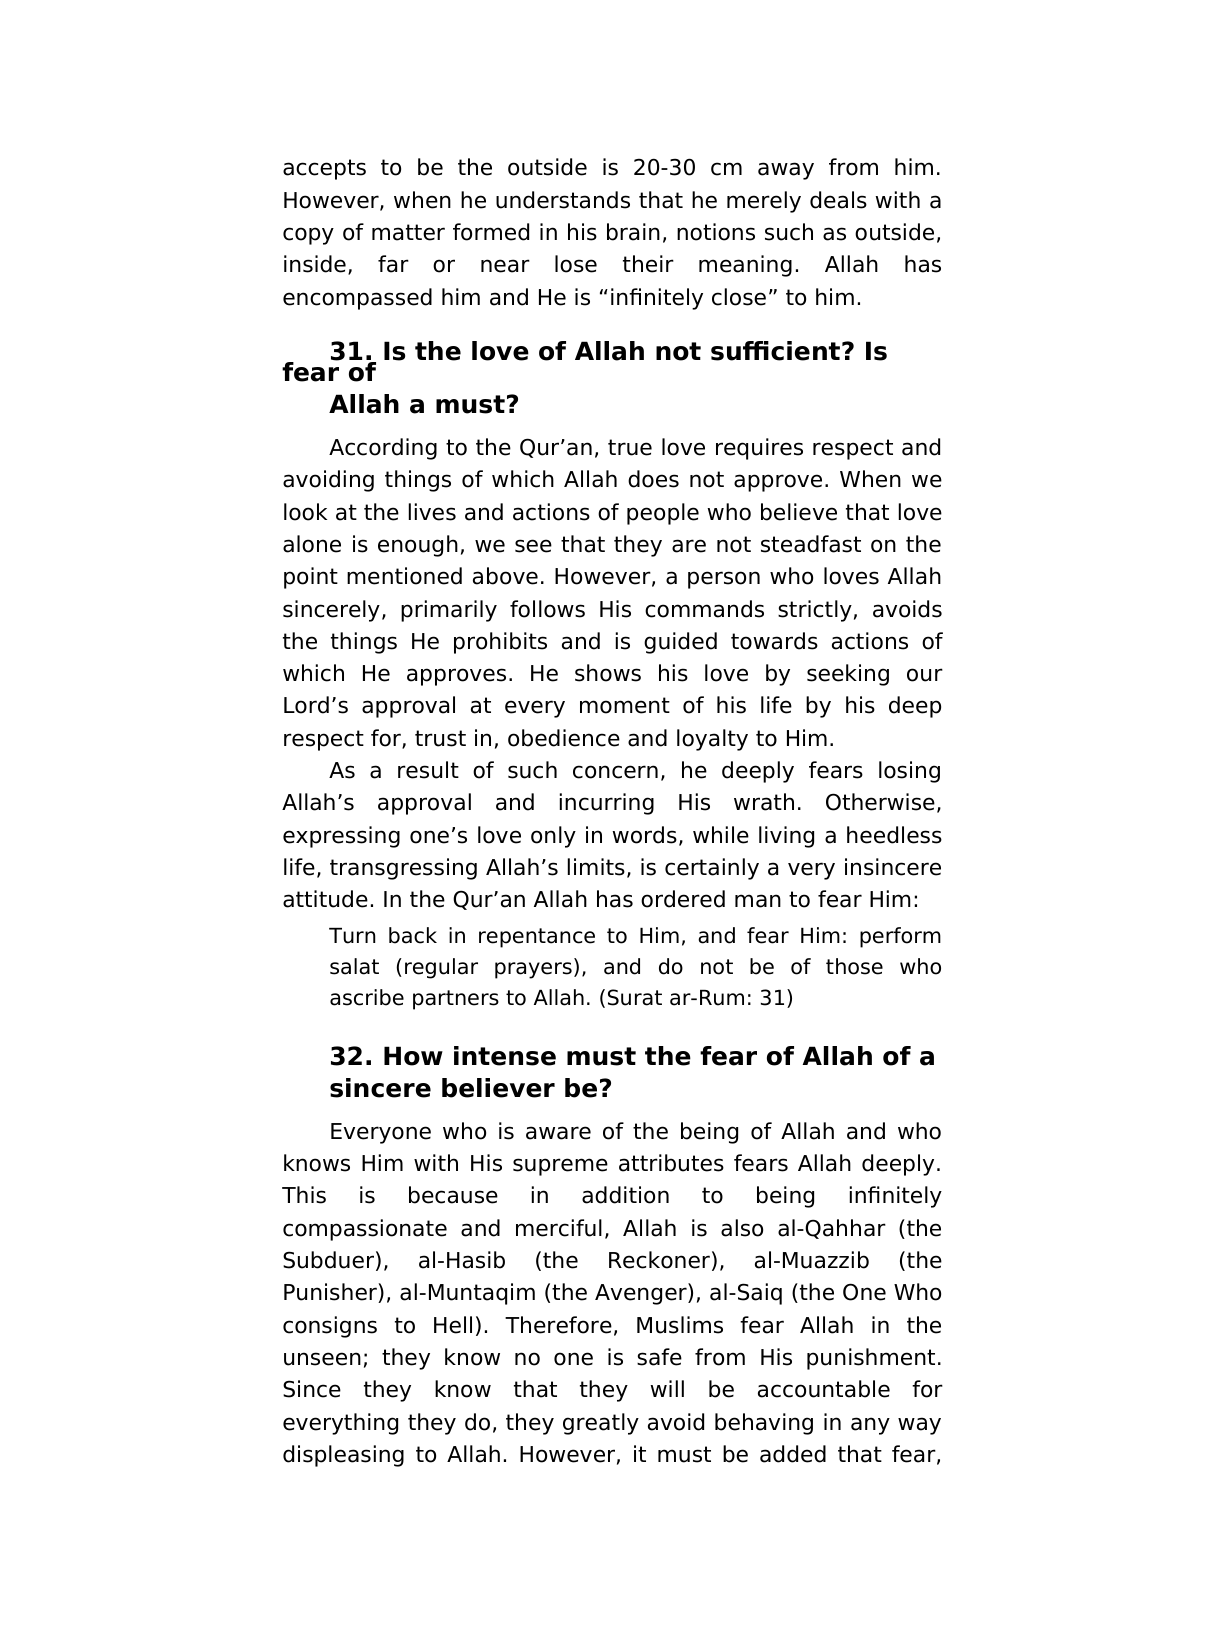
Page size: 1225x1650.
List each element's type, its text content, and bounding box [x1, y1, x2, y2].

text accepts to be the outside is 20-30 cm away from him. However, when he understands that he merely deals with a copy of matter formed in his brain, notions such as outside, inside, far or near lose their meaning. Allah has encompassed him and He is “infinitely close” to him. [282, 150, 943, 311]
text Turn back in repentance to Him, and fear Him: perform salat (regular prayers), and do not be of those who ascribe partners to Allah. (Surat ar-Rum: 31) [329, 918, 943, 1012]
text 31. Is the love of Allah not sufficient? Is fear of [282, 344, 943, 385]
text Everyone who is aware of the being of Allah and who knows Him with His supreme attributes fears Allah deeply. This is because in addition to being infinitely compassionate and merciful, Allah is also al-Qahhar (the Subduer), al-Hasib (the Reckoner), al-Muazzib (the Punisher), al-Muntaqim (the Avenger), al-Saiq (the One Who consigns to Hell). Therefore, Muslims fear Allah in the unseen; they know no one is safe from His punishment. Since they know that they will be accountable for everything they do, they greatly avoid behaving in any way displeasing to Allah. However, it must be added that fear, [282, 1113, 943, 1469]
text According to the Qur’an, true love requires respect and avoiding things of which Allah does not approve. When we look at the lives and actions of people who believe that love alone is enough, we see that they are not steadfast on the point mentioned above. However, a person who loves Allah sincerely, primarily follows His commands strictly, avoids the things He prohibits and is guided towards actions of which He approves. He shows his love by seeking our Lord’s approval at every moment of his life by his deep respect for, trust in, obedience and loyalty to Him. [282, 430, 943, 753]
text Allah a must? [282, 397, 943, 418]
text sincere believer be? [282, 1081, 943, 1102]
text 32. How intense must the fear of Allah of a [282, 1048, 943, 1069]
text As a result of such concern, he deeply fears losing Allah’s approval and incurring His wrath. Otherwise, expressing one’s love only in words, while living a heedless life, transgressing Allah’s limits, is certainly a very insincere attitude. In the Qur’an Allah has ordered man to fear Him: [282, 753, 943, 914]
